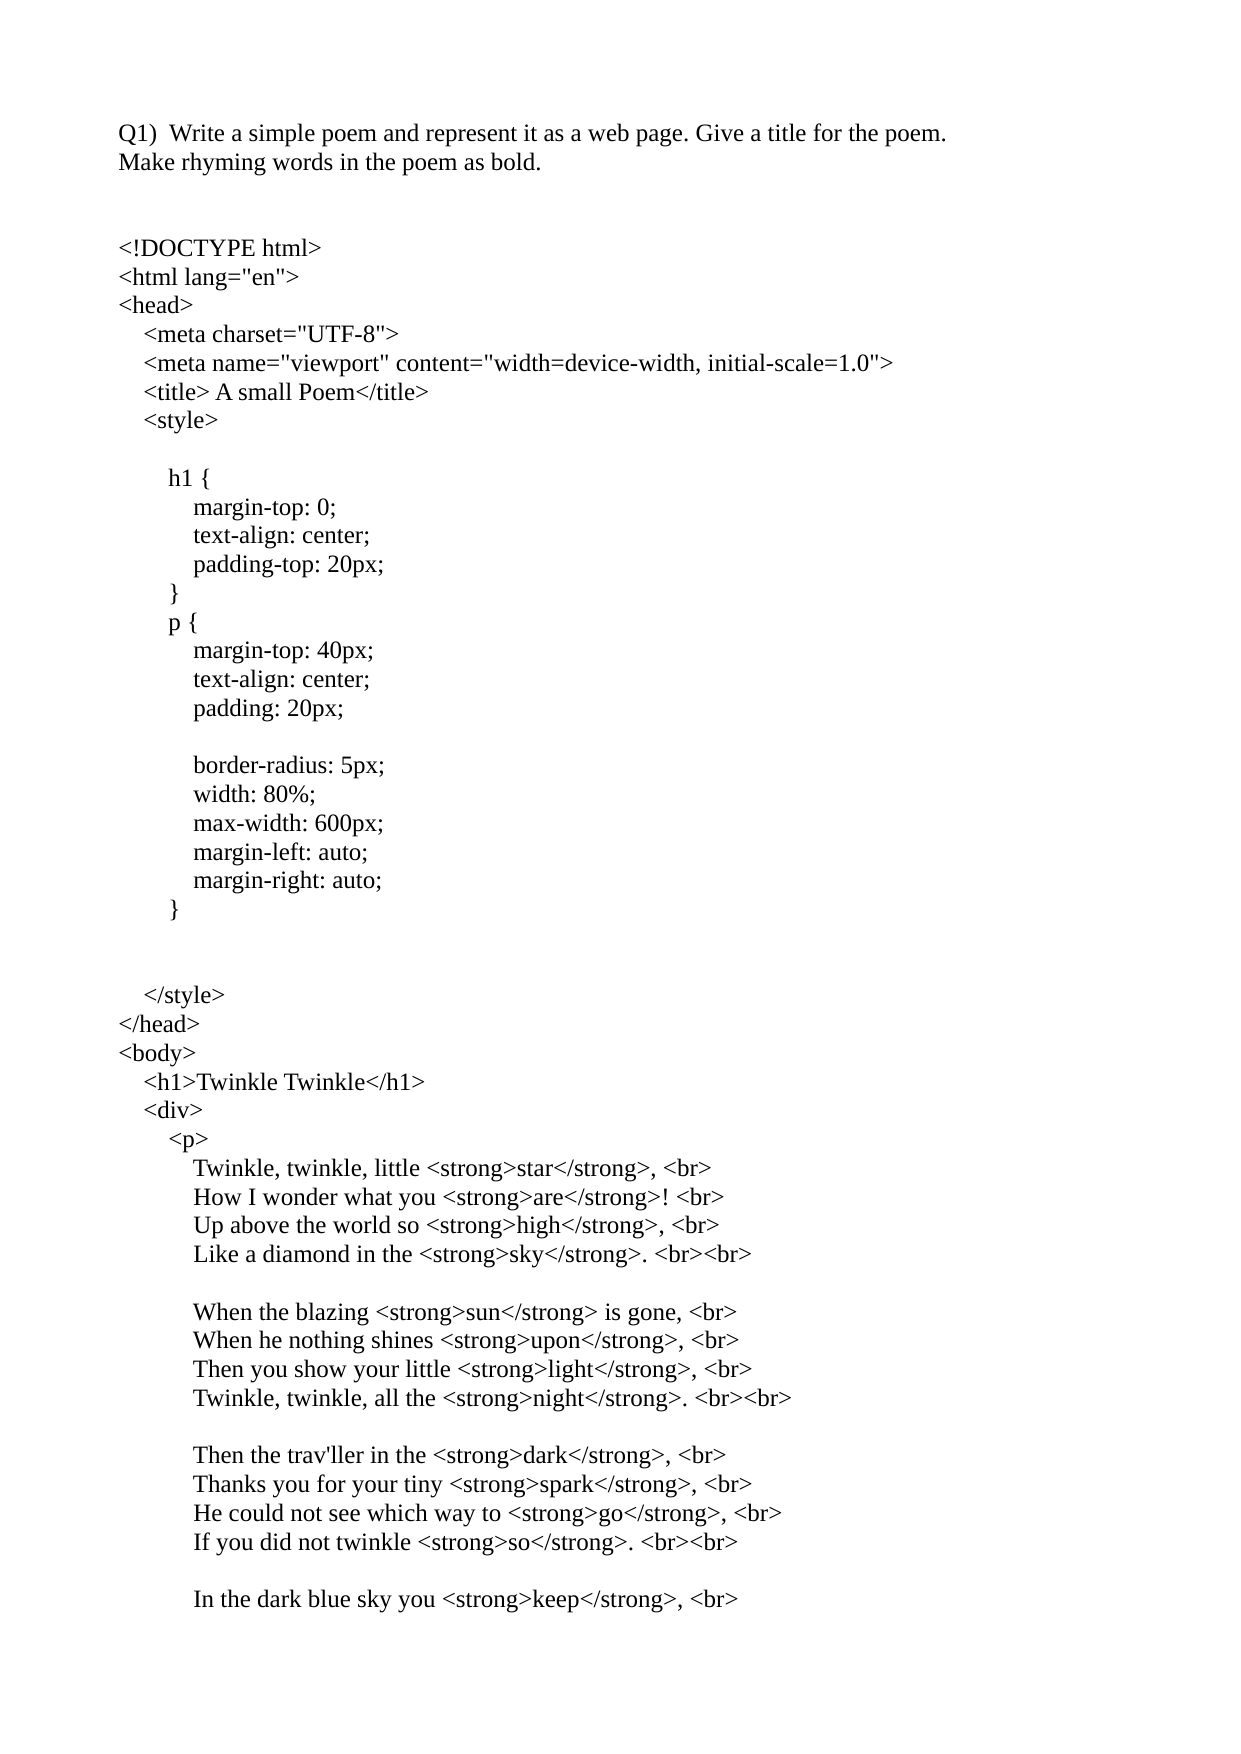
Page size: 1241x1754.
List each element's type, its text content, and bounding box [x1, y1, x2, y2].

text padding-top: 20px; [118, 549, 1122, 578]
text h1 { [118, 463, 1122, 492]
text How I wonder what you <strong>are</strong>! <br> [118, 1182, 1122, 1211]
text padding: 20px; [118, 693, 1122, 722]
text When he nothing shines <strong>upon</strong>, <br> [118, 1326, 1122, 1354]
text <meta charset="UTF-8"> [118, 319, 1122, 348]
text When the blazing <strong>sun</strong> is gone, <br> [118, 1297, 1122, 1326]
text <div> [118, 1096, 1122, 1124]
text border-radius: 5px; [118, 751, 1122, 779]
text p { [118, 607, 1122, 636]
text <!DOCTYPE html> [118, 233, 1122, 262]
text Q1) Write a simple poem and represent it as a web page. Give a title for the poem. [118, 118, 1122, 147]
text } [118, 578, 1122, 607]
text width: 80%; [118, 779, 1122, 808]
text margin-top: 0; [118, 492, 1122, 521]
text <p> [118, 1124, 1122, 1153]
text </head> [118, 1009, 1122, 1038]
text Up above the world so <strong>high</strong>, <br> [118, 1211, 1122, 1239]
text margin-right: auto; [118, 866, 1122, 894]
text In the dark blue sky you <strong>keep</strong>, <br> [118, 1584, 1122, 1613]
text <style> [118, 406, 1122, 434]
text <html lang="en"> [118, 262, 1122, 291]
text <meta name="viewport" content="width=device-width, initial-scale=1.0"> [118, 348, 1122, 377]
text </style> [118, 981, 1122, 1009]
text <h1>Twinkle Twinkle</h1> [118, 1067, 1122, 1096]
text max-width: 600px; [118, 808, 1122, 837]
text Twinkle, twinkle, all the <strong>night</strong>. <br><br> [118, 1383, 1122, 1412]
text } [118, 894, 1122, 923]
text <body> [118, 1038, 1122, 1067]
text margin-left: auto; [118, 837, 1122, 866]
text margin-top: 40px; [118, 636, 1122, 664]
text Like a diamond in the <strong>sky</strong>. <br><br> [118, 1239, 1122, 1268]
text <head> [118, 291, 1122, 319]
text <title> A small Poem</title> [118, 377, 1122, 406]
text He could not see which way to <strong>go</strong>, <br> [118, 1498, 1122, 1527]
text If you did not twinkle <strong>so</strong>. <br><br> [118, 1527, 1122, 1556]
text text-align: center; [118, 521, 1122, 549]
text Twinkle, twinkle, little <strong>star</strong>, <br> [118, 1153, 1122, 1182]
text Then you show your little <strong>light</strong>, <br> [118, 1354, 1122, 1383]
text Thanks you for your tiny <strong>spark</strong>, <br> [118, 1469, 1122, 1498]
text Then the trav'ller in the <strong>dark</strong>, <br> [118, 1441, 1122, 1469]
text text-align: center; [118, 664, 1122, 693]
text Make rhyming words in the poem as bold. [118, 147, 1122, 176]
